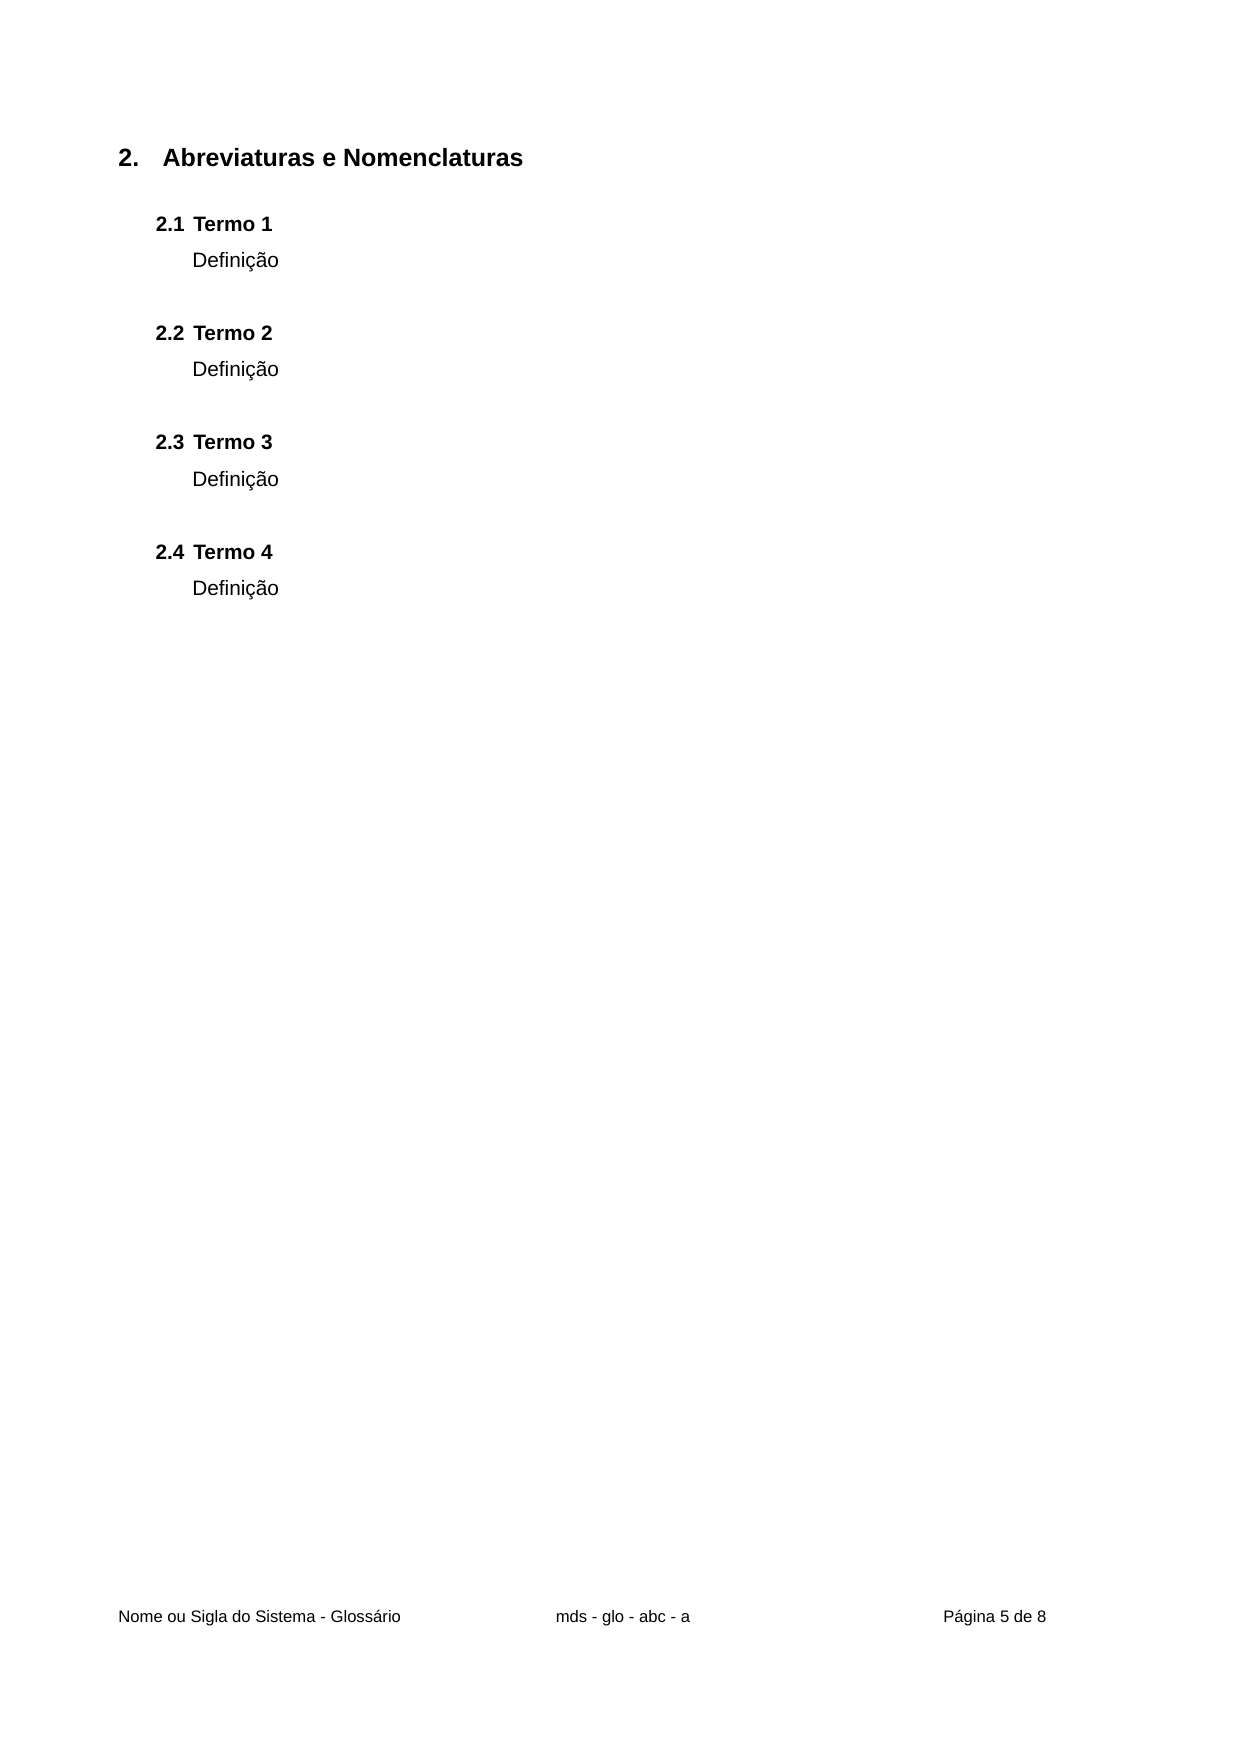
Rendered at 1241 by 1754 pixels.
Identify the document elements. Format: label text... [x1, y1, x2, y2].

subtitle Termo 4 [155, 539, 1087, 563]
text Definição [192, 357, 1087, 381]
text Definição [192, 248, 1087, 272]
subtitle Termo 1 [156, 211, 1087, 235]
subtitle Termo 3 [155, 430, 1087, 454]
subtitle Abreviaturas e Nomenclaturas [118, 143, 1087, 172]
text Definição [192, 576, 1087, 600]
text Definição [192, 467, 1087, 491]
subtitle Termo 2 [155, 321, 1087, 345]
